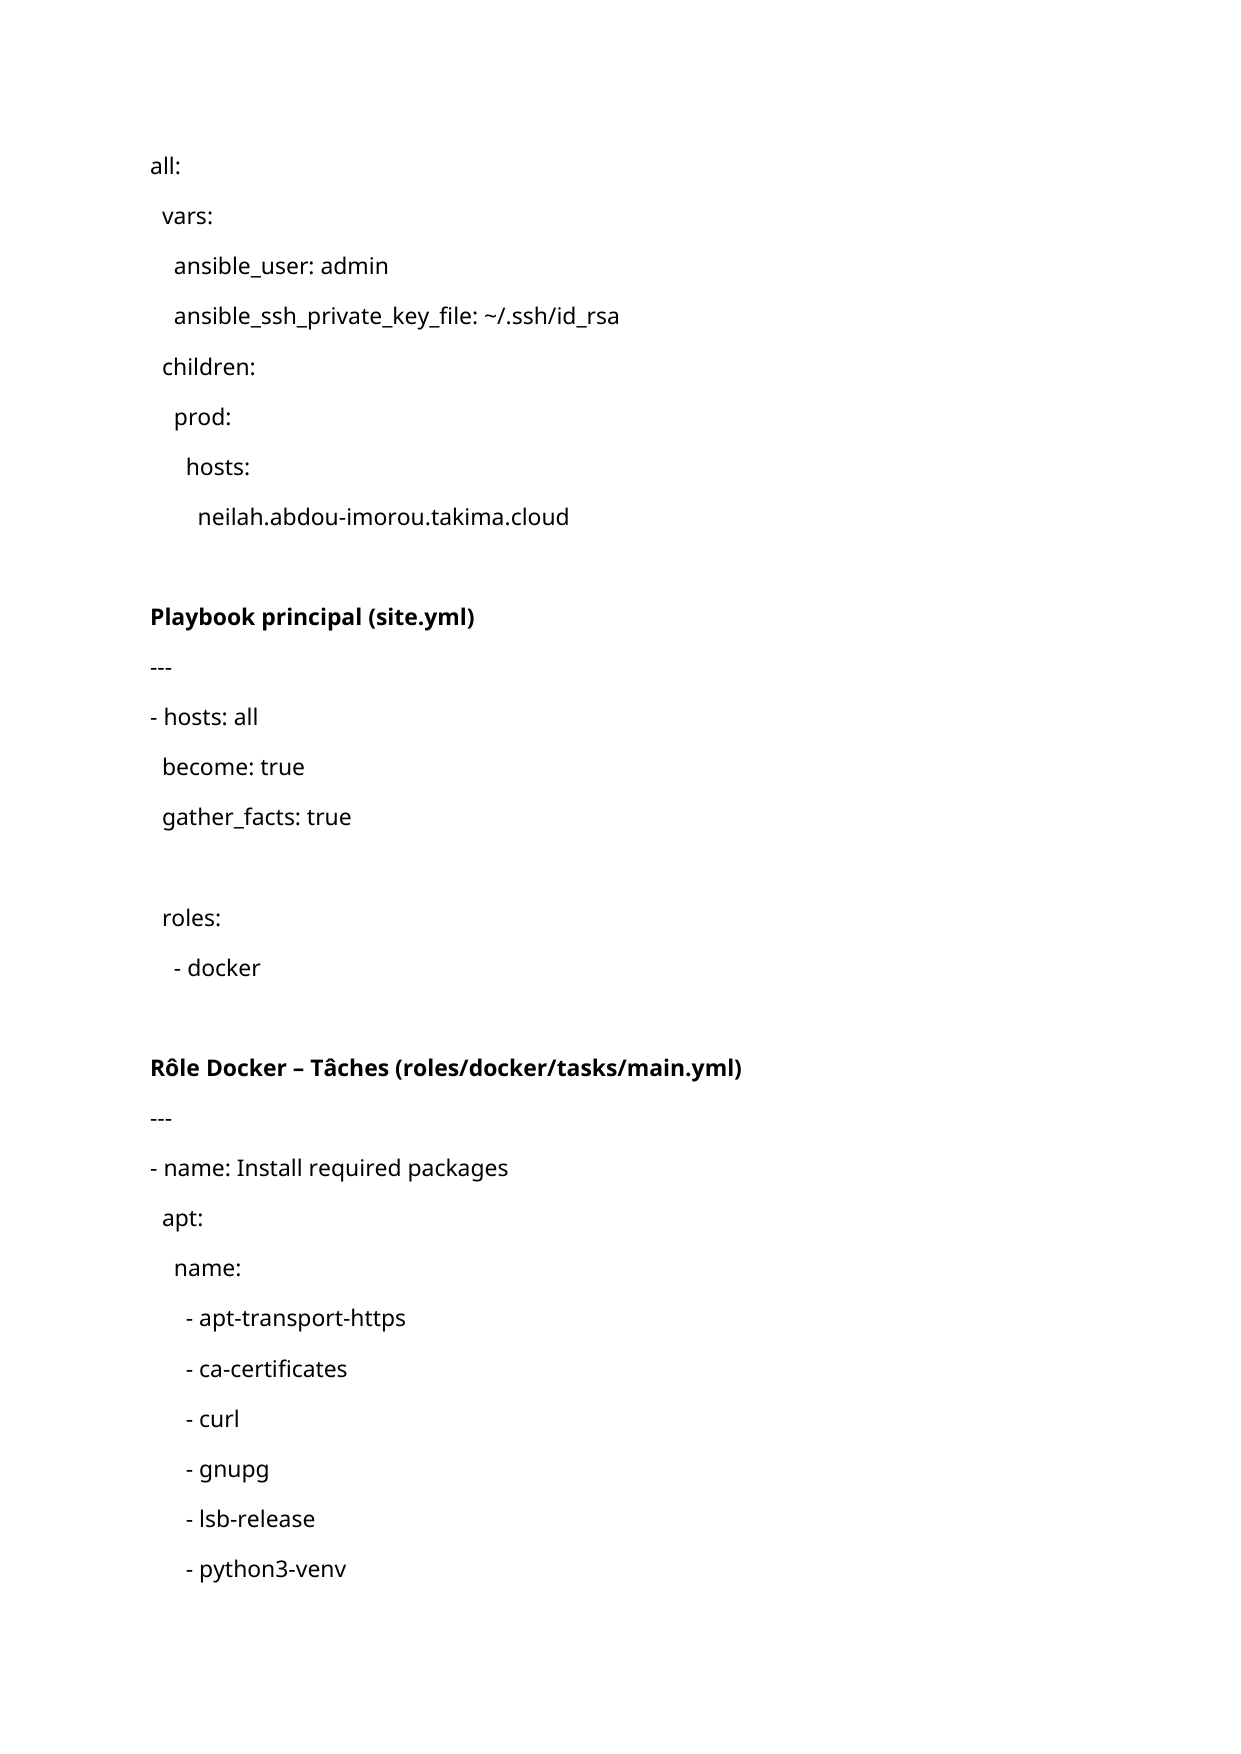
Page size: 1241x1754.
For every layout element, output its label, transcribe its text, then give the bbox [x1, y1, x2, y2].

text --- [150, 651, 1090, 682]
text children: [150, 350, 1090, 382]
text roles: [150, 902, 1090, 933]
text become: true [150, 751, 1090, 782]
text Playbook principal (site.yml) [150, 601, 1090, 632]
text --- [150, 1102, 1090, 1133]
text name: [150, 1252, 1090, 1283]
text - gnupg [150, 1453, 1090, 1484]
text - python3-venv [150, 1553, 1090, 1584]
text ansible_user: admin [150, 250, 1090, 281]
text - lsb-release [150, 1503, 1090, 1534]
text gather_facts: true [150, 801, 1090, 833]
text - apt-transport-https [150, 1302, 1090, 1334]
text - docker [150, 952, 1090, 983]
text ansible_ssh_private_key_file: ~/.ssh/id_rsa [150, 300, 1090, 332]
text - curl [150, 1403, 1090, 1434]
text neilah.abdou-imorou.takima.cloud [150, 501, 1090, 532]
text vars: [150, 200, 1090, 231]
text - ca-certificates [150, 1352, 1090, 1384]
text - hosts: all [150, 701, 1090, 732]
text prod: [150, 401, 1090, 432]
text apt: [150, 1202, 1090, 1233]
text Rôle Docker – Tâches (roles/docker/tasks/main.yml) [150, 1052, 1090, 1083]
text hosts: [150, 451, 1090, 482]
text all: [150, 150, 1090, 181]
text - name: Install required packages [150, 1152, 1090, 1183]
